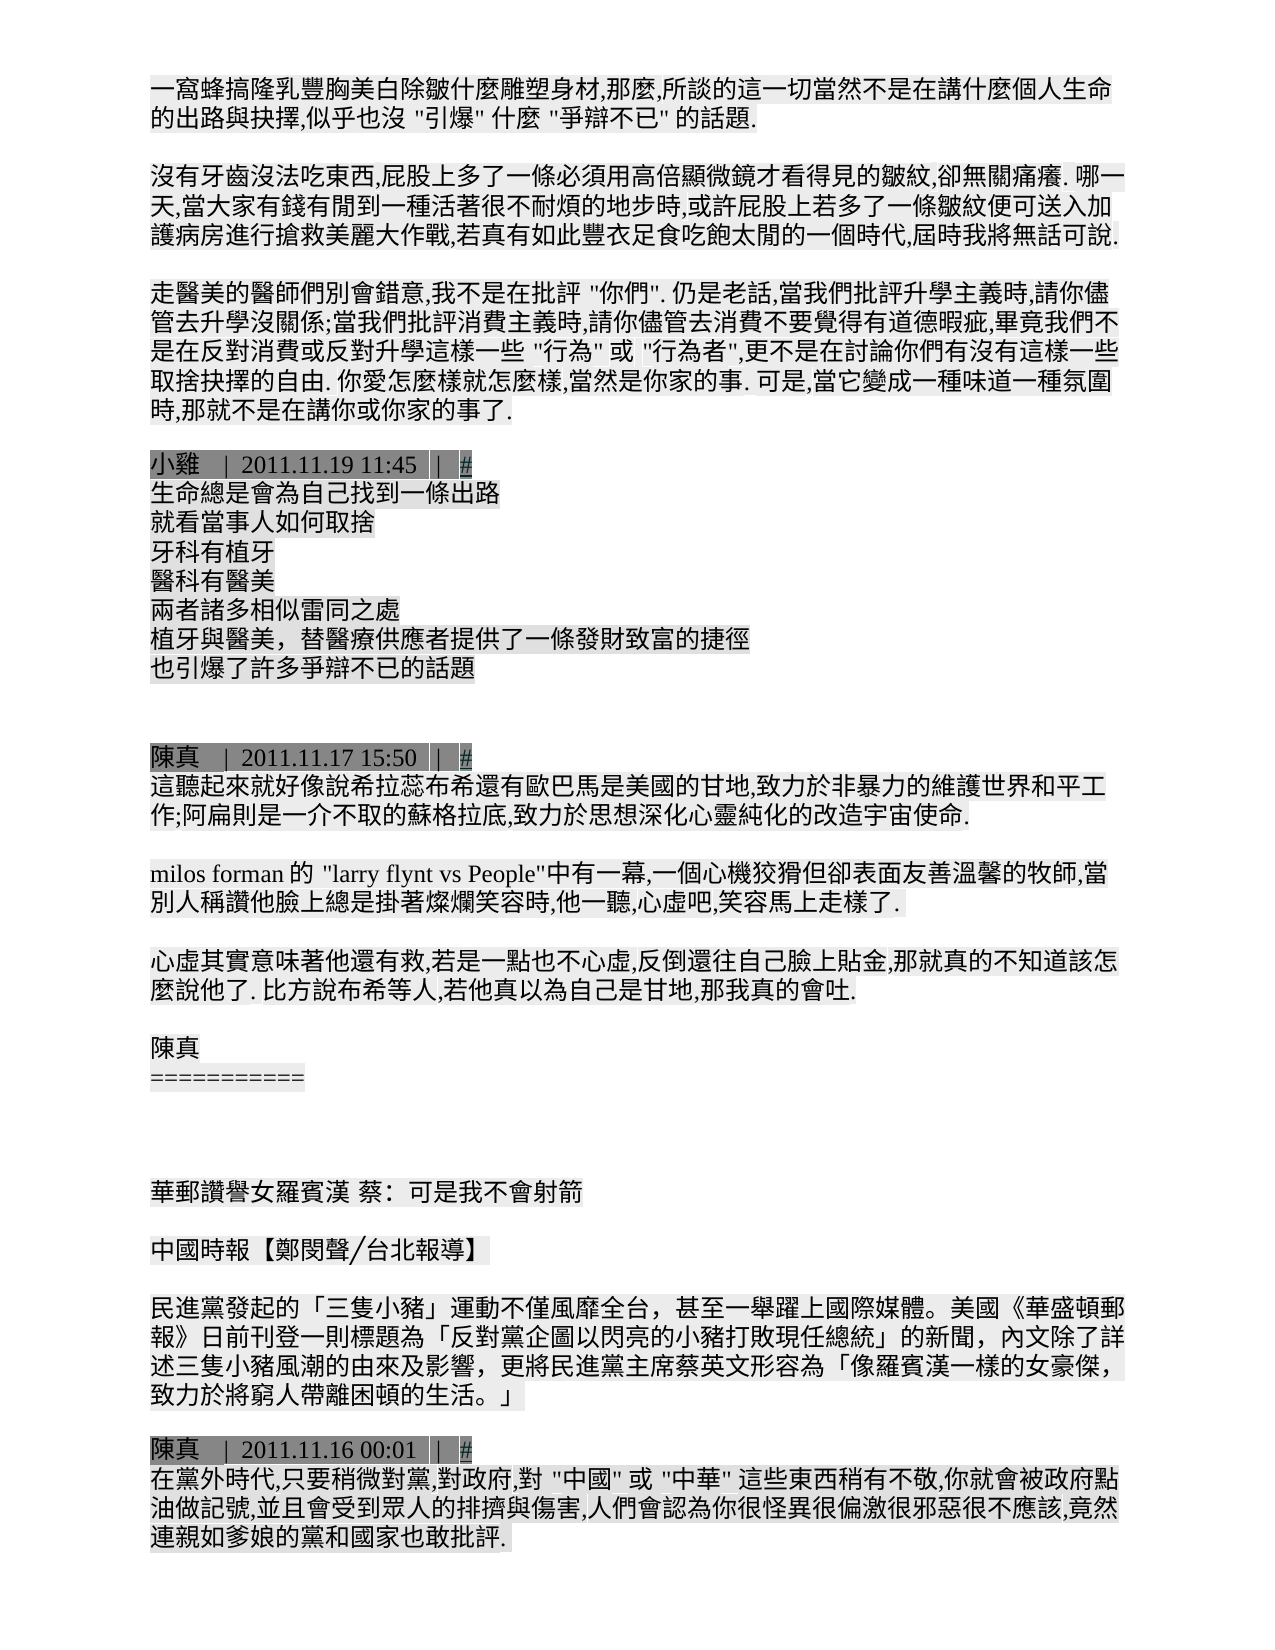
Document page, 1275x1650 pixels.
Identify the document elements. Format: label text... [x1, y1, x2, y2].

text 在黨外時代,只要稍微對黨,對政府,對 "中國" 或 "中華" 這些東西稍有不敬,你就會被政府點油做記號,並且會受到眾人的排擠與傷害,人們會認為你很怪異很偏激很邪惡很不應該,竟然連親如爹娘的黨和國家也敢批評. 現在其實也一樣,只要稍微對綠營及其政客們,或是對 "台灣" 或 "台灣國" 等等這些鳥東西稍有不敬,你更是會馬上遭受群魔亂舞的攻擊與傷害. 現在很多人喜歡講什麼台灣史,講得好像過去和現在有什麼不一樣,講得好像善惡終於真相大白似的,真是聽了很想吐,實在低能到爆. 所謂黨外,少數異議份子所面臨的痛苦折磨,其實就跟現在你批評綠營及其一切相關人事物沒兩樣. 現在你罵國民黨,罵馬英九,罵中國或中共,隨便你怎麼罵都是英雄,但是你罵綠營及一干政客與其意識形態試試,馬上就會有很多人渣蜂擁而起攻擊抹黑威脅恐嚇騷擾等等等. 過去都是 "國家" 在對付異議份子,現在卻只要隨便一些阿狗阿貓就能輕易制裁異議份子,實在很可悲. 我的好朋友詹益樺及鄭南榕若還活著,不知道會不會想再自焚一次,還是也跟著加入迫害他人的行列? 陳真 ================ 台大正妹嗆小英！ 網友八卦私領域 TVBS – 2011年11月15日 下午6:35. ....台大女學生閰森瑤因為嗆蔡英文，一戰成名，網友對這個發言麻辣的台大正妹，開始好奇，網路上發動搜索，八卦台大女學生的私領域，質疑她夜間部又延畢，還是人工美女，本來落落大方樂意接受訪問的閰森瑤，引發大風波又被網友八卦，決定低調，閰森瑤說，她不在乎網友討論她的私領域，只是對動保團體相當抱歉，因為她的關係被模糊焦點。 直接在蔡英文面前說大白話，這一票，不捧場，蔡英文表情尷尬，因為這個台大女生，顯然還有好多話要講。 講話像機關槍，劈哩啪啦，雖然不支持，不過活動結束，來張大合照也無妨，台大女生之後繼續接受訪問，驚天之語，一戰成名，很多網友開始搜尋，這一位是甚麼來歷。 閰森瑤是台大中文系四年級的學生，在動物權利發展社擔任幹部，不過有網友質疑，閰瑤森唸的是台大夜間部，目前延畢，還連結到部落格抽絲剝繭，質疑她長髮飄飄、眼睛又圓又大，根本是人工美女。 短短一天之內，閰森瑤連近視幾度，家住哪裡，全在網路上被公布出來，網友有些話說的酸溜溜，拿她的私人領域做文章，也有網友看不下去，回批難道只是因為表達立場，就該被公開八卦嗎？本來落落大方很敢講的閰森瑤，這下也不願再露面。 台大女學生閰森瑤：「這些事情沒有什麼，他們想講就去講，比較想跟動保團體道歉，因為我的關係，整個焦點都模糊了。」 害動保團體立場尷尬，甚至跟蔡英文競選總統說對不起，閰森瑤也覺得抱歉極了，總統接下來也要接見動保團體，該去不去，現在陷入長考。 閰森瑤始料未及，一番發言讓她被攤在陽光下，雖說不在意，但網友對閰森瑤「太好奇」，任意公布私人資訊，若不符合公眾利益，可能觸法。 [150, 1465, 1125, 1553]
text 小雞 | 2011.11.19 11:45 | # [150, 450, 1125, 479]
text 一窩蜂搞隆乳豐胸美白除皺什麼雕塑身材,那麼,所談的這一切當然不是在講什麼個人生命的出路與抉擇,似乎也沒 "引爆" 什麼 "爭辯不已" 的話題. 沒有牙齒沒法吃東西,屁股上多了一條必須用高倍顯微鏡才看得見的皺紋,卻無關痛癢. 哪一天,當大家有錢有閒到一種活著很不耐煩的地步時,或許屁股上若多了一條皺紋便可送入加護病房進行搶救美麗大作戰,若真有如此豐衣足食吃飽太閒的一個時代,屆時我將無話可說. 走醫美的醫師們別會錯意,我不是在批評 "你們". 仍是老話,當我們批評升學主義時,請你儘管去升學沒關係;當我們批評消費主義時,請你儘管去消費不要覺得有道德暇疵,畢竟我們不是在反對消費或反對升學這樣一些 "行為" 或 "行為者",更不是在討論你們有沒有這樣一些取捨抉擇的自由. 你愛怎麼樣就怎麼樣,當然是你家的事. 可是,當它變成一種味道一種氛圍時,那就不是在講你或你家的事了. [150, 75, 1125, 425]
text 生命總是會為自己找到一條出路 就看當事人如何取捨 牙科有植牙 醫科有醫美 兩者諸多相似雷同之處 植牙與醫美，替醫療供應者提供了一條發財致富的捷徑 也引爆了許多爭辯不已的話題 [150, 479, 1125, 718]
text 陳真 | 2011.11.16 00:01 | # [150, 1436, 1125, 1465]
text 陳真 | 2011.11.17 15:50 | # [150, 743, 1125, 772]
text 這聽起來就好像說希拉蕊布希還有歐巴馬是美國的甘地,致力於非暴力的維護世界和平工作;阿扁則是一介不取的蘇格拉底,致力於思想深化心靈純化的改造宇宙使命. milos forman的 "larry flynt vs People"中有一幕,一個心機狡猾但卻表面友善溫馨的牧師,當別人稱讚他臉上總是掛著燦爛笑容時,他一聽,心虛吧,笑容馬上走樣了. 心虛其實意味著他還有救,若是一點也不心虛,反倒還往自己臉上貼金,那就真的不知道該怎麼說他了. 比方說布希等人,若他真以為自己是甘地,那我真的會吐. 陳真 =========== 華郵讚譽女羅賓漢 蔡：可是我不會射箭 中國時報【鄭閔聲╱台北報導】 民進黨發起的「三隻小豬」運動不僅風靡全台，甚至一舉躍上國際媒體。美國《華盛頓郵報》日前刊登一則標題為「反對黨企圖以閃亮的小豬打敗現任總統」的新聞，內文除了詳述三隻小豬風潮的由來及影響，更將民進黨主席蔡英文形容為「像羅賓漢一樣的女豪傑，致力於將窮人帶離困頓的生活。」 [150, 772, 1125, 1411]
